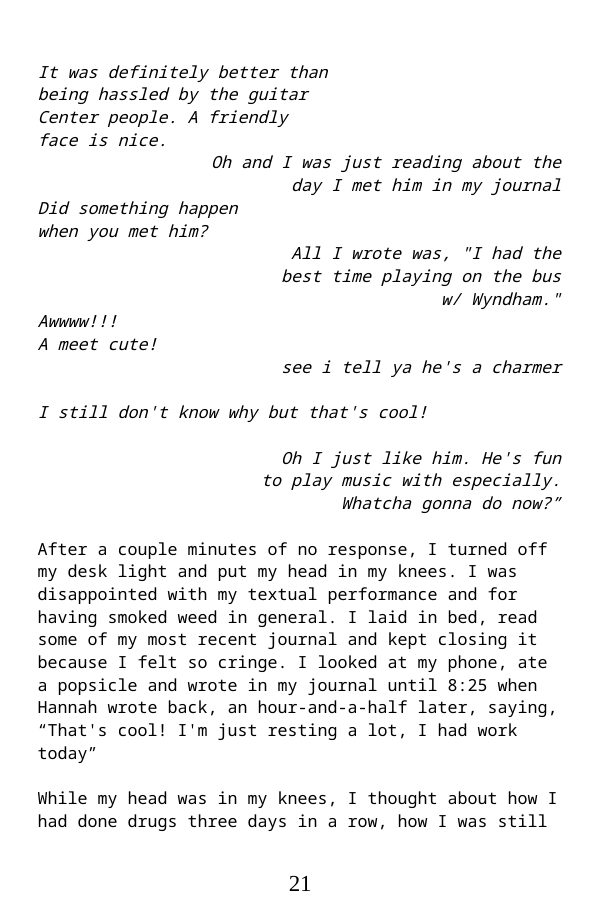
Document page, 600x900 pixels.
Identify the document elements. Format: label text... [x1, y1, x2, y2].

text A meet cute! [37, 333, 562, 355]
text While my head was in my knees, I thought about how I had done drugs three days in a row, how I was still [37, 787, 562, 832]
text being hassled by the guitar [37, 83, 562, 106]
text Did something happen [37, 196, 562, 219]
text Oh and I was just reading about the day I met him in my journal [185, 151, 562, 196]
text All I wrote was, "I had the best time playing on the bus w/ Wyndham." [259, 242, 562, 310]
text I still don't know why but that's cool! [37, 401, 562, 423]
text see i tell ya he's a charmer [37, 355, 562, 378]
text Center people. A friendly [37, 106, 562, 128]
text face is nice. [37, 128, 562, 151]
text when you met him? [37, 219, 562, 242]
text After a couple minutes of no response, I turned off my desk light and put my head in my knees. I was disappointed with my textual performance and for having smoked weed in general. I laid in bed, read some of my most recent journal and kept closing it because I felt so cringe. I looked at my phone, ate a popsicle and wrote in my journal until 8:25 when Hannah wrote back, an hour-and-a-half later, saying, “That's cool! I'm just resting a lot, I had work today” [37, 537, 562, 764]
text Oh I just like him. He's fun to play music with especially. Whatcha gonna do now?” [259, 446, 562, 514]
text Awwww!!! [37, 310, 562, 333]
text It was definitely better than [37, 60, 562, 83]
